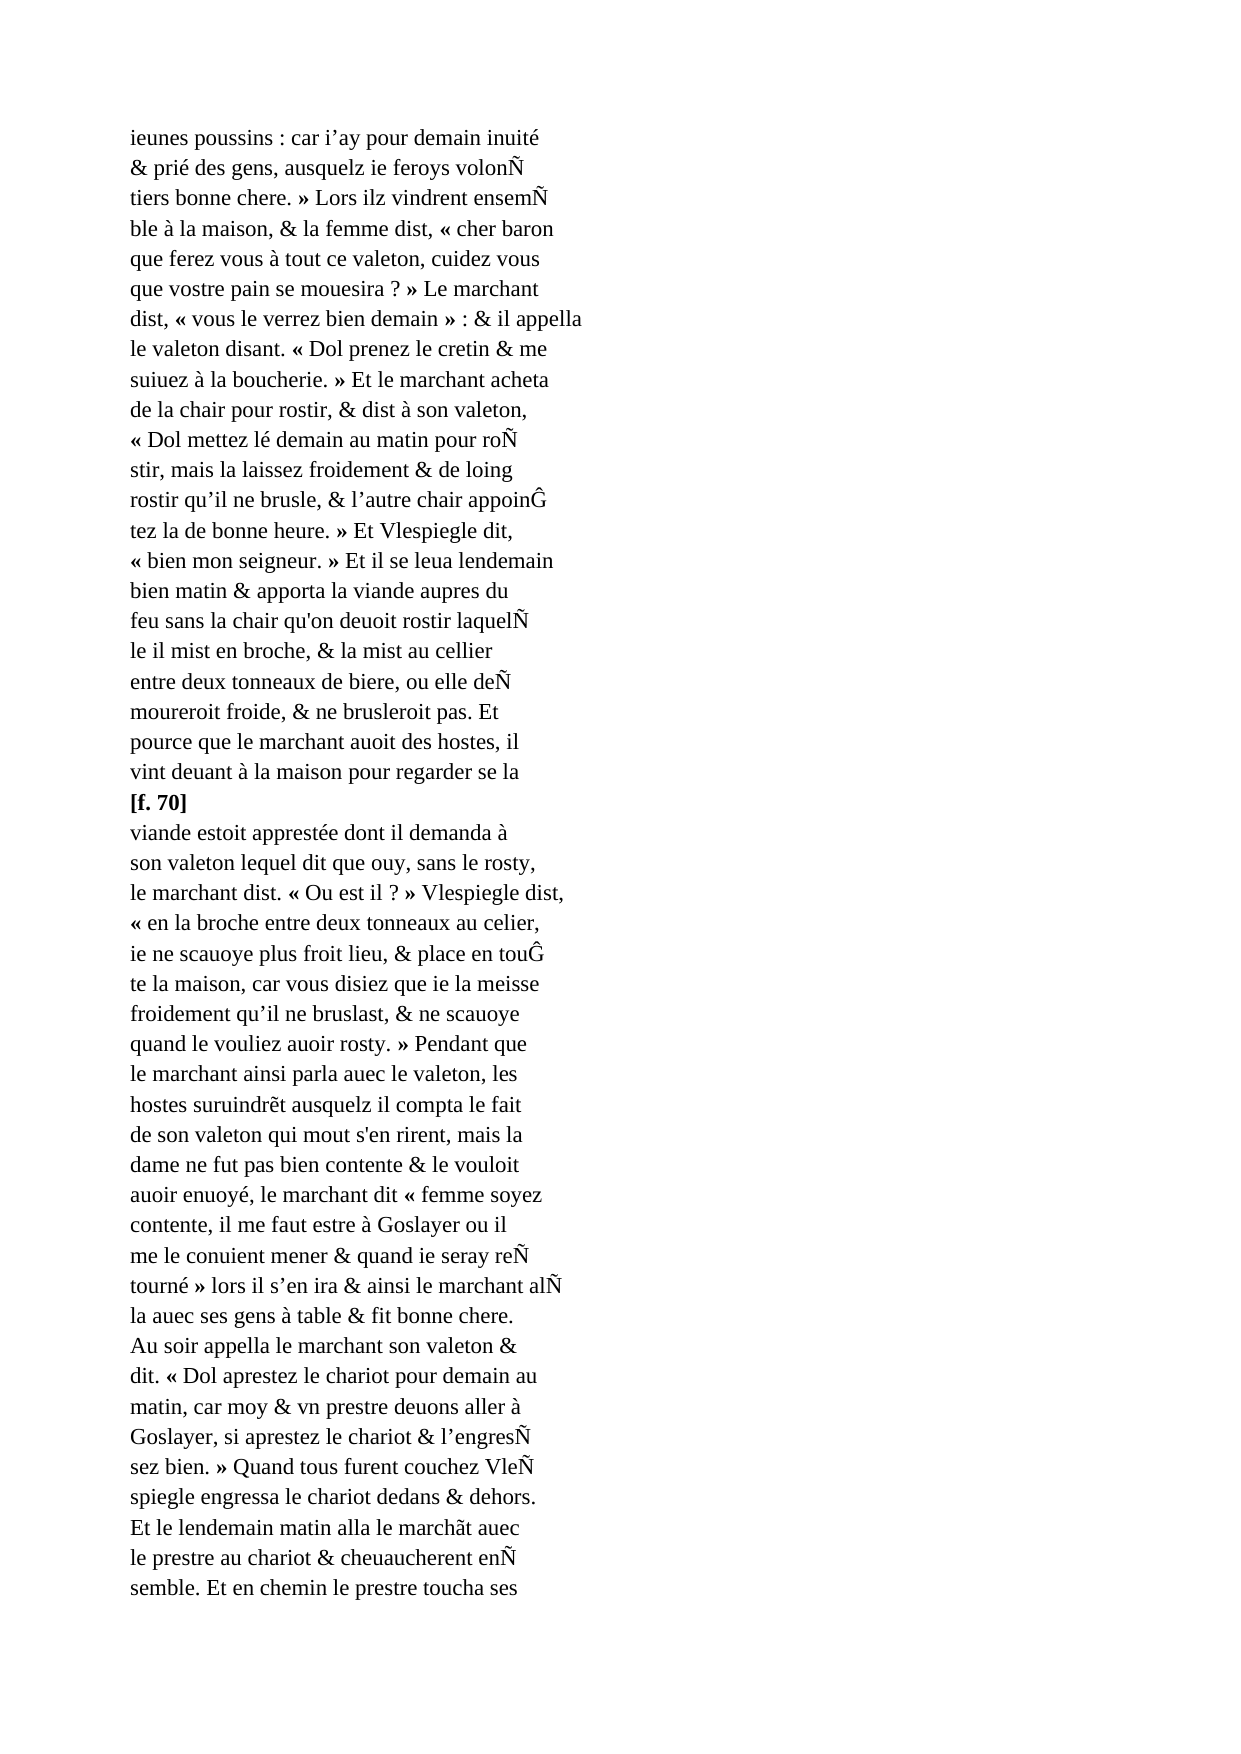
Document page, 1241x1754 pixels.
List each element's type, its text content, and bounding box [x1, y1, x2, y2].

text ieunes poussins : car i’ay pour demain inuité & prié des gens, ausquelz ie feroys volonÑ tiers bonne chere. » Lors ilz vindrent ensemÑ ble à la maison, & la femme dist, « cher baron que ferez vous à tout ce valeton, cuidez vous que vostre pain se mouesira ? » Le marchant dist, « vous le verrez bien demain » : & il appella le valeton disant. « Dol prenez le cretin & me suiuez à la boucherie. » Et le marchant acheta de la chair pour rostir, & dist à son valeton, « Dol mettez lé demain au matin pour roÑ stir, mais la laissez froidement & de loing rostir qu’il ne brusle, & l’autre chair appoinĜ tez la de bonne heure. » Et Vlespiegle dit, « bien mon seigneur. » Et il se leua lendemain bien matin & apporta la viande aupres du feu sans la chair qu'on deuoit rostir laquelÑ le il mist en broche, & la mist au cellier entre deux tonneaux de biere, ou elle deÑ moureroit froide, & ne brusleroit pas. Et pource que le marchant auoit des hostes, il vint deuant à la maison pour regarder se la [f. 70] viande estoit apprestée dont il demanda à son valeton lequel dit que ouy, sans le rosty, le marchant dist. « Ou est il ? » Vlespiegle dist, « en la broche entre deux tonneaux au celier, ie ne scauoye plus froit lieu, & place en touĜ te la maison, car vous disiez que ie la meisse froidement qu’il ne bruslast, & ne scauoye quand le vouliez auoir rosty. » Pendant que le marchant ainsi parla auec le valeton, les hostes suruindrẽt ausquelz il compta le fait de son valeton qui mout s'en rirent, mais la dame ne fut pas bien contente & le vouloit auoir enuoyé, le marchant dit « femme soyez contente, il me faut estre à Goslayer ou il me le conuient mener & quand ie seray reÑ tourné » lors il s’en ira & ainsi le marchant alÑ la auec ses gens à table & fit bonne chere. Au soir appella le marchant son valeton & dit. « Dol aprestez le chariot pour demain au matin, car moy & vn prestre deuons aller à Goslayer, si aprestez le chariot & l’engresÑ sez bien. » Quand tous furent couchez VleÑ spiegle engressa le chariot dedans & dehors. Et le lendemain matin alla le marchãt auec le prestre au chariot & cheuaucherent enÑ semble. Et en chemin le prestre toucha ses [118, 118, 1122, 1606]
